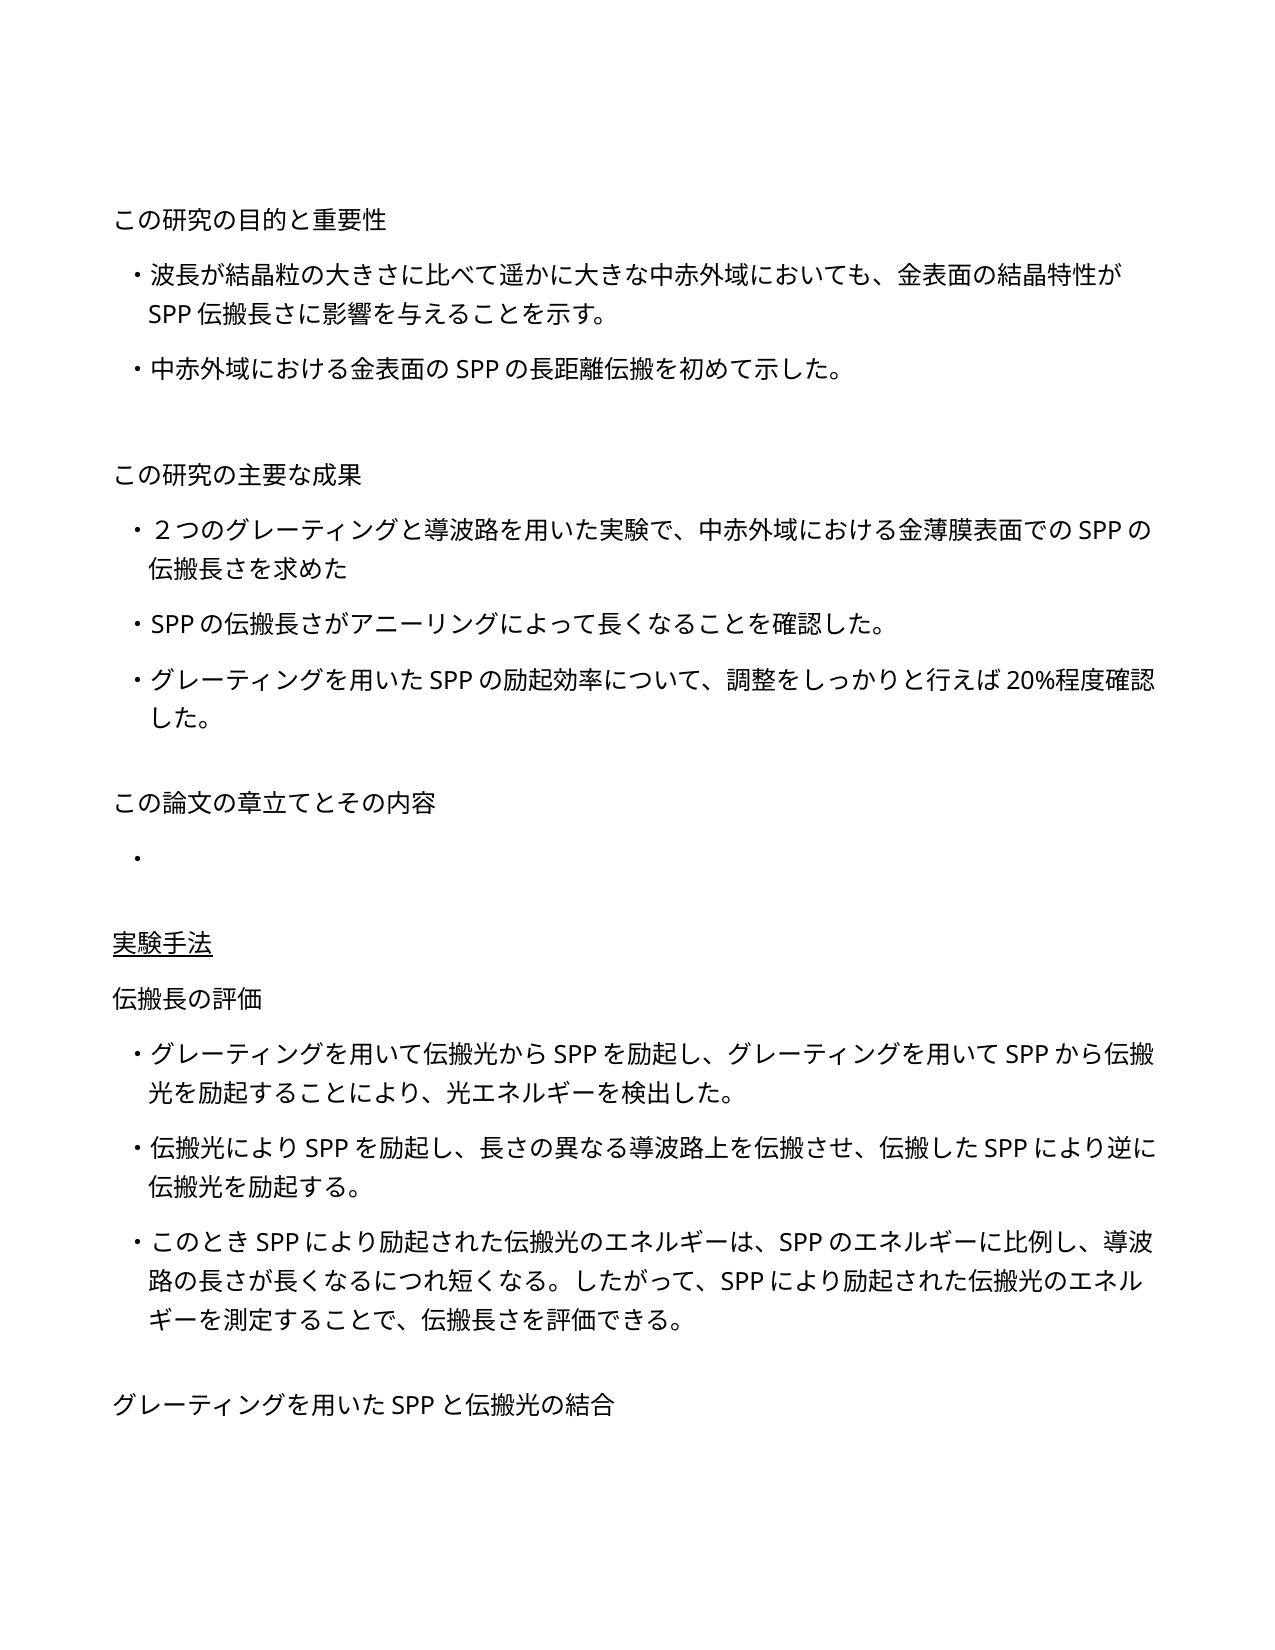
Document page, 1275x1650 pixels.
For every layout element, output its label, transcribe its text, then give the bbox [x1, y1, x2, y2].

text ・ [112, 839, 1162, 905]
text この研究の主要な成果 [112, 455, 1162, 491]
text ・SPPの伝搬長さがアニーリングによって長くなることを確認した。 [112, 605, 1162, 641]
text グレーティングを用いたSPPと伝搬光の結合 [112, 1385, 1162, 1421]
text この論文の章立てとその内容 [112, 784, 1162, 820]
text 伝搬長の評価 [112, 979, 1162, 1015]
text ・中赤外域における金表面のSPPの長距離伝搬を初めて示した。 [112, 350, 1162, 386]
text ・グレーティングを用いて伝搬光からSPPを励起し、グレーティングを用いてSPPから伝搬光を励起することにより、光エネルギーを検出した。 [112, 1034, 1162, 1109]
text ・グレーティングを用いたSPPの励起効率について、調整をしっかりと行えば20%程度確認した。 [112, 660, 1162, 765]
text この研究の目的と重要性 [112, 200, 1162, 236]
text ・波長が結晶粒の大きさに比べて遥かに大きな中赤外域においても、金表面の結晶特性がSPP伝搬長さに影響を与えることを示す。 [112, 256, 1162, 331]
text ・伝搬光によりSPPを励起し、長さの異なる導波路上を伝搬させ、伝搬したSPPにより逆に伝搬光を励起する。 [112, 1129, 1162, 1204]
text ・２つのグレーティングと導波路を用いた実験で、中赤外域における金薄膜表面でのSPPの伝搬長さを求めた [112, 511, 1162, 586]
text 実験手法 [112, 924, 1162, 960]
text ・このときSPPにより励起された伝搬光のエネルギーは、SPPのエネルギーに比例し、導波路の長さが長くなるにつれ短くなる。したがって、SPPにより励起された伝搬光のエネルギーを測定することで、伝搬長さを評価できる。 [112, 1223, 1162, 1367]
